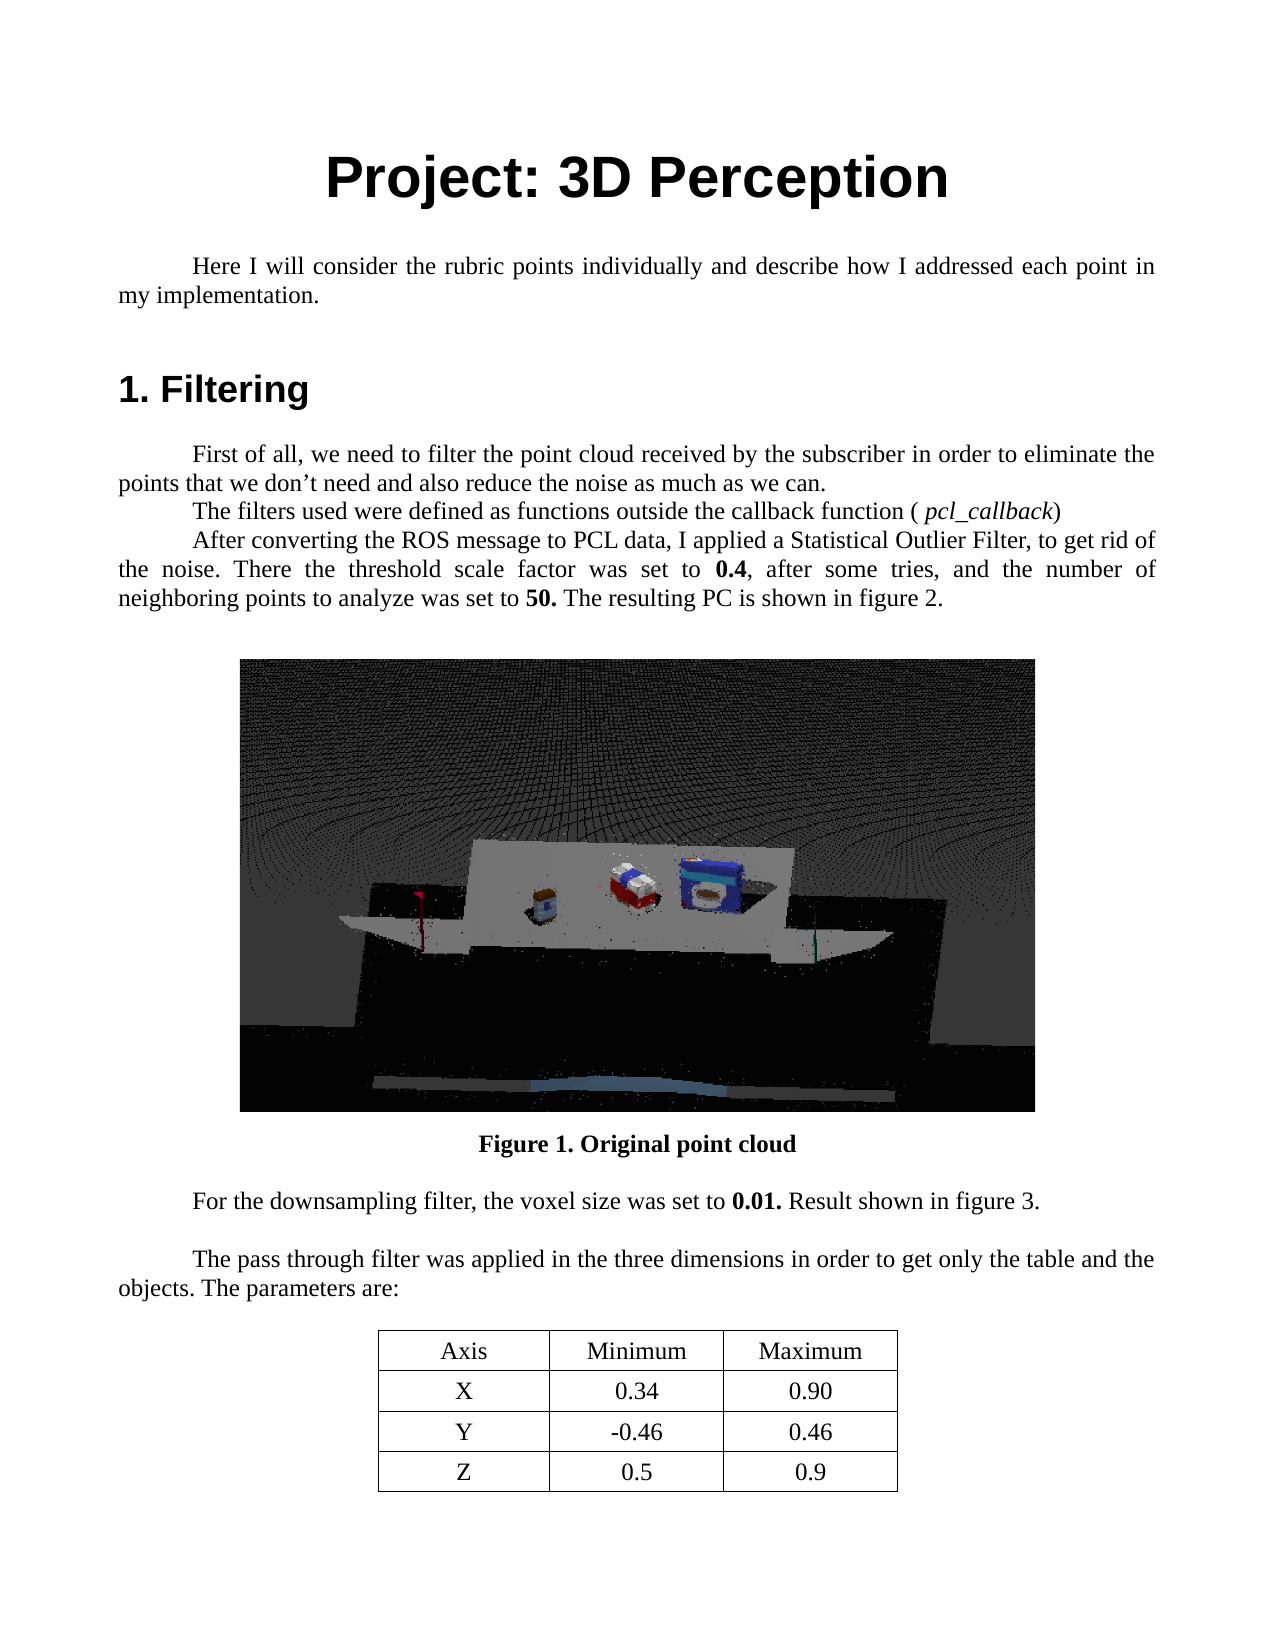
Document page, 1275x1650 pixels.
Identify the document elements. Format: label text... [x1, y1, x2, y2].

text 1. Filtering [118, 366, 1157, 410]
table_cell 0.46 [724, 1412, 897, 1451]
text First of all, we need to filter the point cloud received by the subscriber in order to eliminate the points that we don’t need and also reduce the noise as much as we can. [118, 439, 1157, 496]
table_cell -0.46 [550, 1412, 723, 1451]
text For the downsampling filter, the voxel size was set to 0.01. Result shown in figure 3. [118, 1186, 1157, 1215]
picture [239, 659, 1036, 1112]
table_cell 0.5 [550, 1452, 723, 1491]
text After converting the ROS message to PCL data, I applied a Statistical Outlier Filter, to get rid of the noise. There the threshold scale factor was set to 0.4, after some tries, and the number of neighboring points to analyze was set to 50. The resulting PC is shown in figure 2. [118, 525, 1157, 611]
table_cell Z [379, 1452, 549, 1491]
text The pass through filter was applied in the three dimensions in order to get only the table and the objects. The parameters are: [118, 1244, 1157, 1301]
table_cell Y [379, 1412, 549, 1451]
text Figure 1. Original point cloud [118, 1129, 1157, 1158]
title Project: 3D Perception [118, 143, 1157, 210]
table_cell X [379, 1371, 549, 1411]
text The filters used were defined as functions outside the callback function ( pcl_callback) [118, 496, 1157, 525]
table_header Axis [379, 1331, 549, 1370]
text Here I will consider the rubric points individually and describe how I addressed each point in my implementation. [118, 251, 1157, 309]
table_header Minimum [550, 1331, 723, 1370]
table_header Maximum [724, 1331, 897, 1370]
table_cell 0.9 [724, 1452, 897, 1491]
table_cell 0.90 [724, 1371, 897, 1411]
table_cell 0.34 [550, 1371, 723, 1411]
